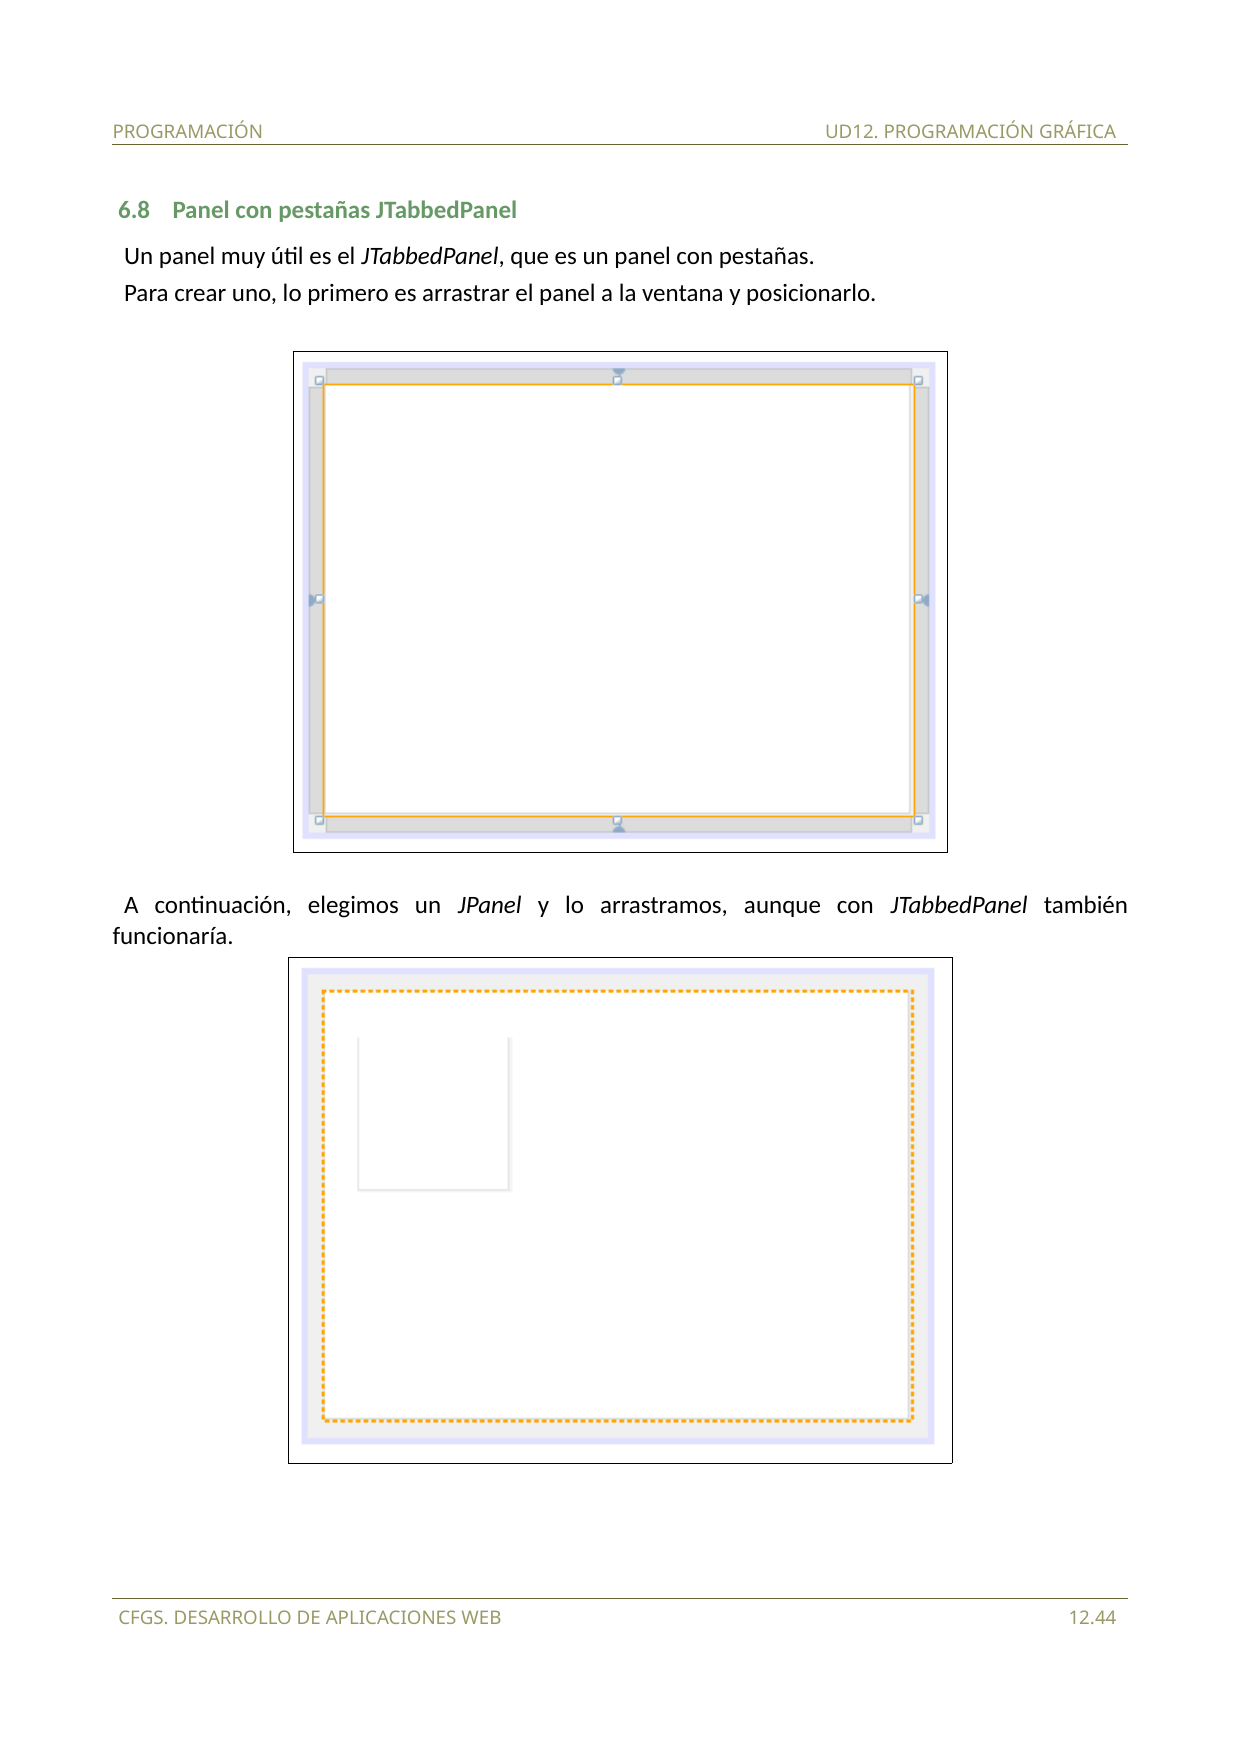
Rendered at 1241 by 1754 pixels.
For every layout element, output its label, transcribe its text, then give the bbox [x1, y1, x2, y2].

text Para crear uno, lo primero es arrastrar el panel a la ventana y posicionarlo. [112, 277, 1128, 307]
text Un panel muy útil es el JTabbedPanel, que es un panel con pestañas. [112, 240, 1128, 270]
picture [291, 959, 950, 1460]
subtitle Panel con pestañas JTabbedPanel [112, 194, 1128, 225]
text A continuación, elegimos un JPanel y lo arrastramos, aunque con JTabbedPanel también funcionaría. [112, 889, 1128, 950]
picture [295, 353, 945, 850]
